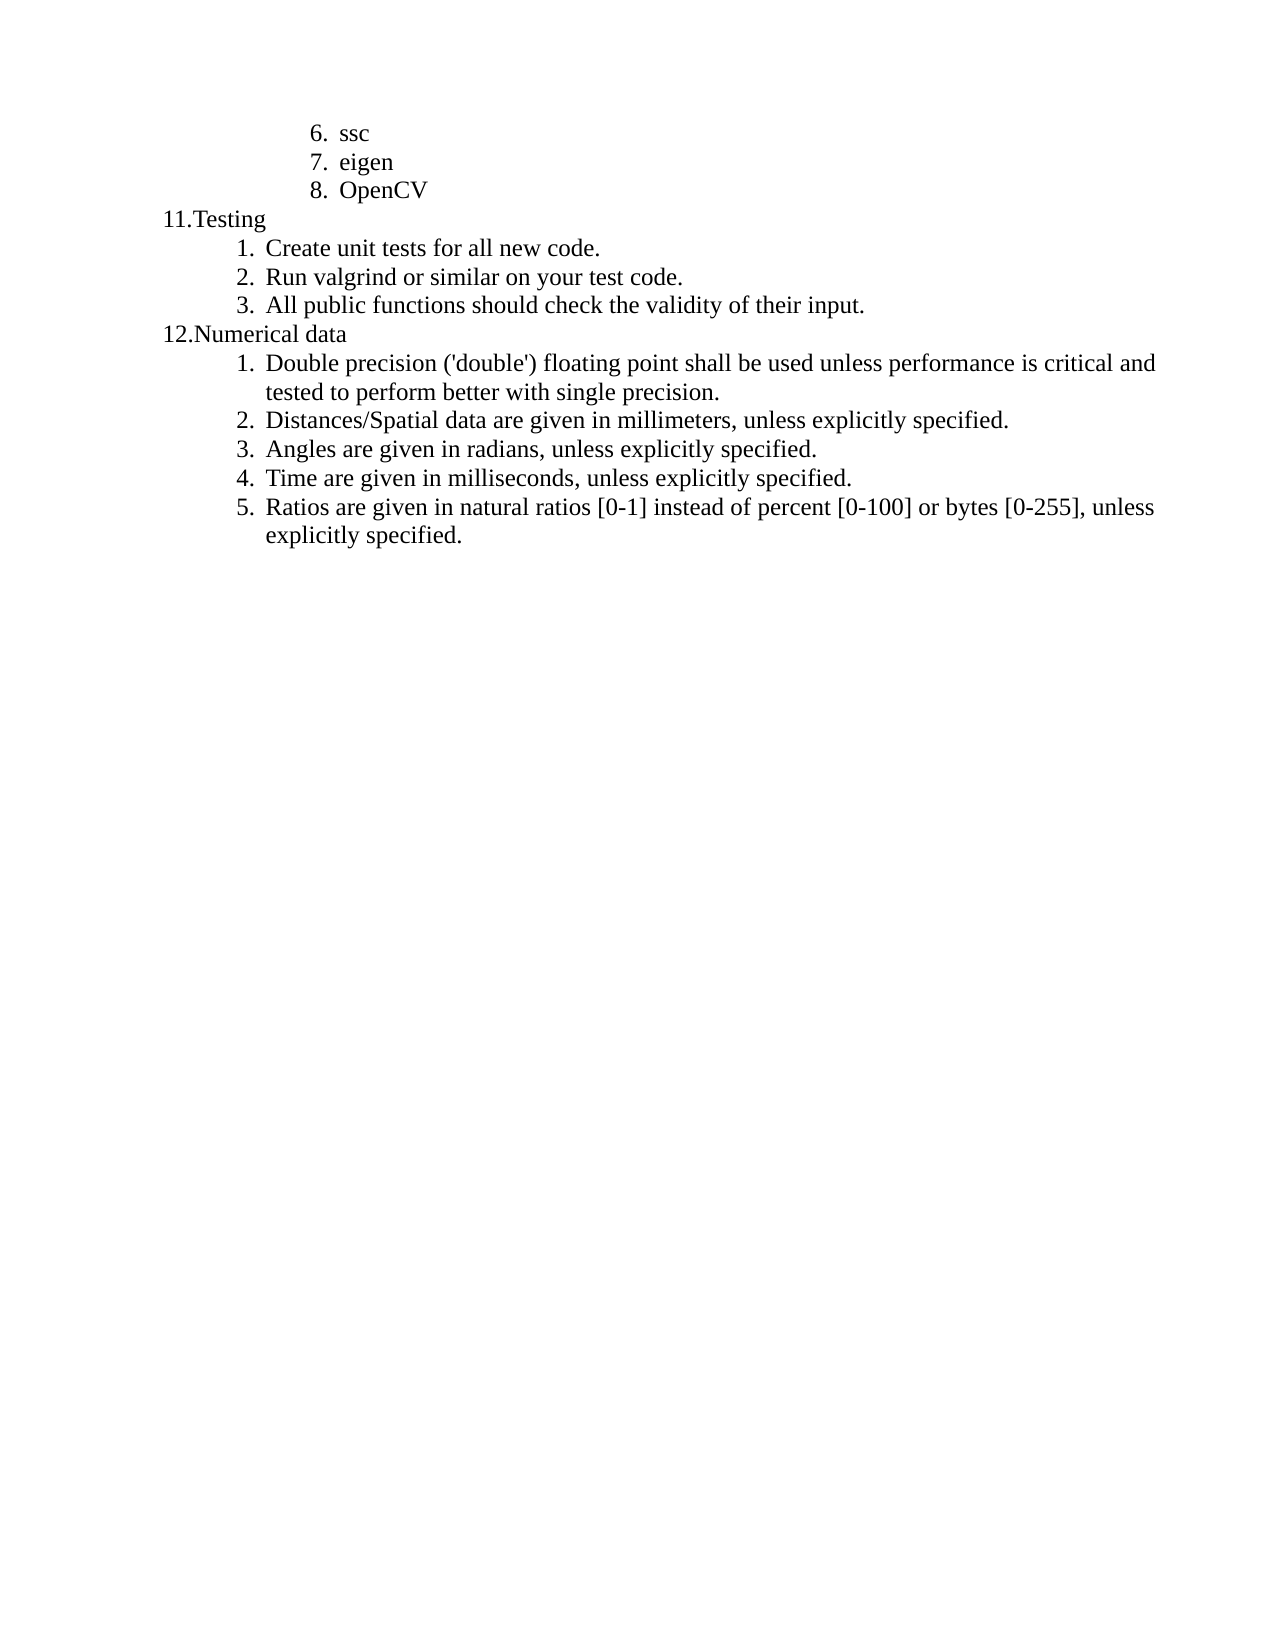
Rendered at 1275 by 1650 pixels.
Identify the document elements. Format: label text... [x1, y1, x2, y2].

list Distances/Spatial data are given in millimeters, unless explicitly specified. [236, 406, 1157, 434]
list All public functions should check the validity of their input. [236, 291, 1157, 319]
list Create unit tests for all new code. [236, 233, 1157, 262]
list Angles are given in radians, unless explicitly specified. [236, 434, 1157, 463]
list Double precision ('double') floating point shall be used unless performance is critical and tested to perform better with single precision. [236, 348, 1157, 406]
list OpenCV [309, 176, 1157, 204]
list Numerical data [162, 319, 1157, 348]
list Time are given in milliseconds, unless explicitly specified. [236, 463, 1157, 492]
list eigen [309, 147, 1157, 176]
list ssc [309, 118, 1157, 147]
list Ratios are given in natural ratios [0-1] instead of percent [0-100] or bytes [0-255], unless explicitly specified. [236, 492, 1157, 549]
list Run valgrind or similar on your test code. [236, 262, 1157, 291]
list Testing [162, 204, 1157, 233]
